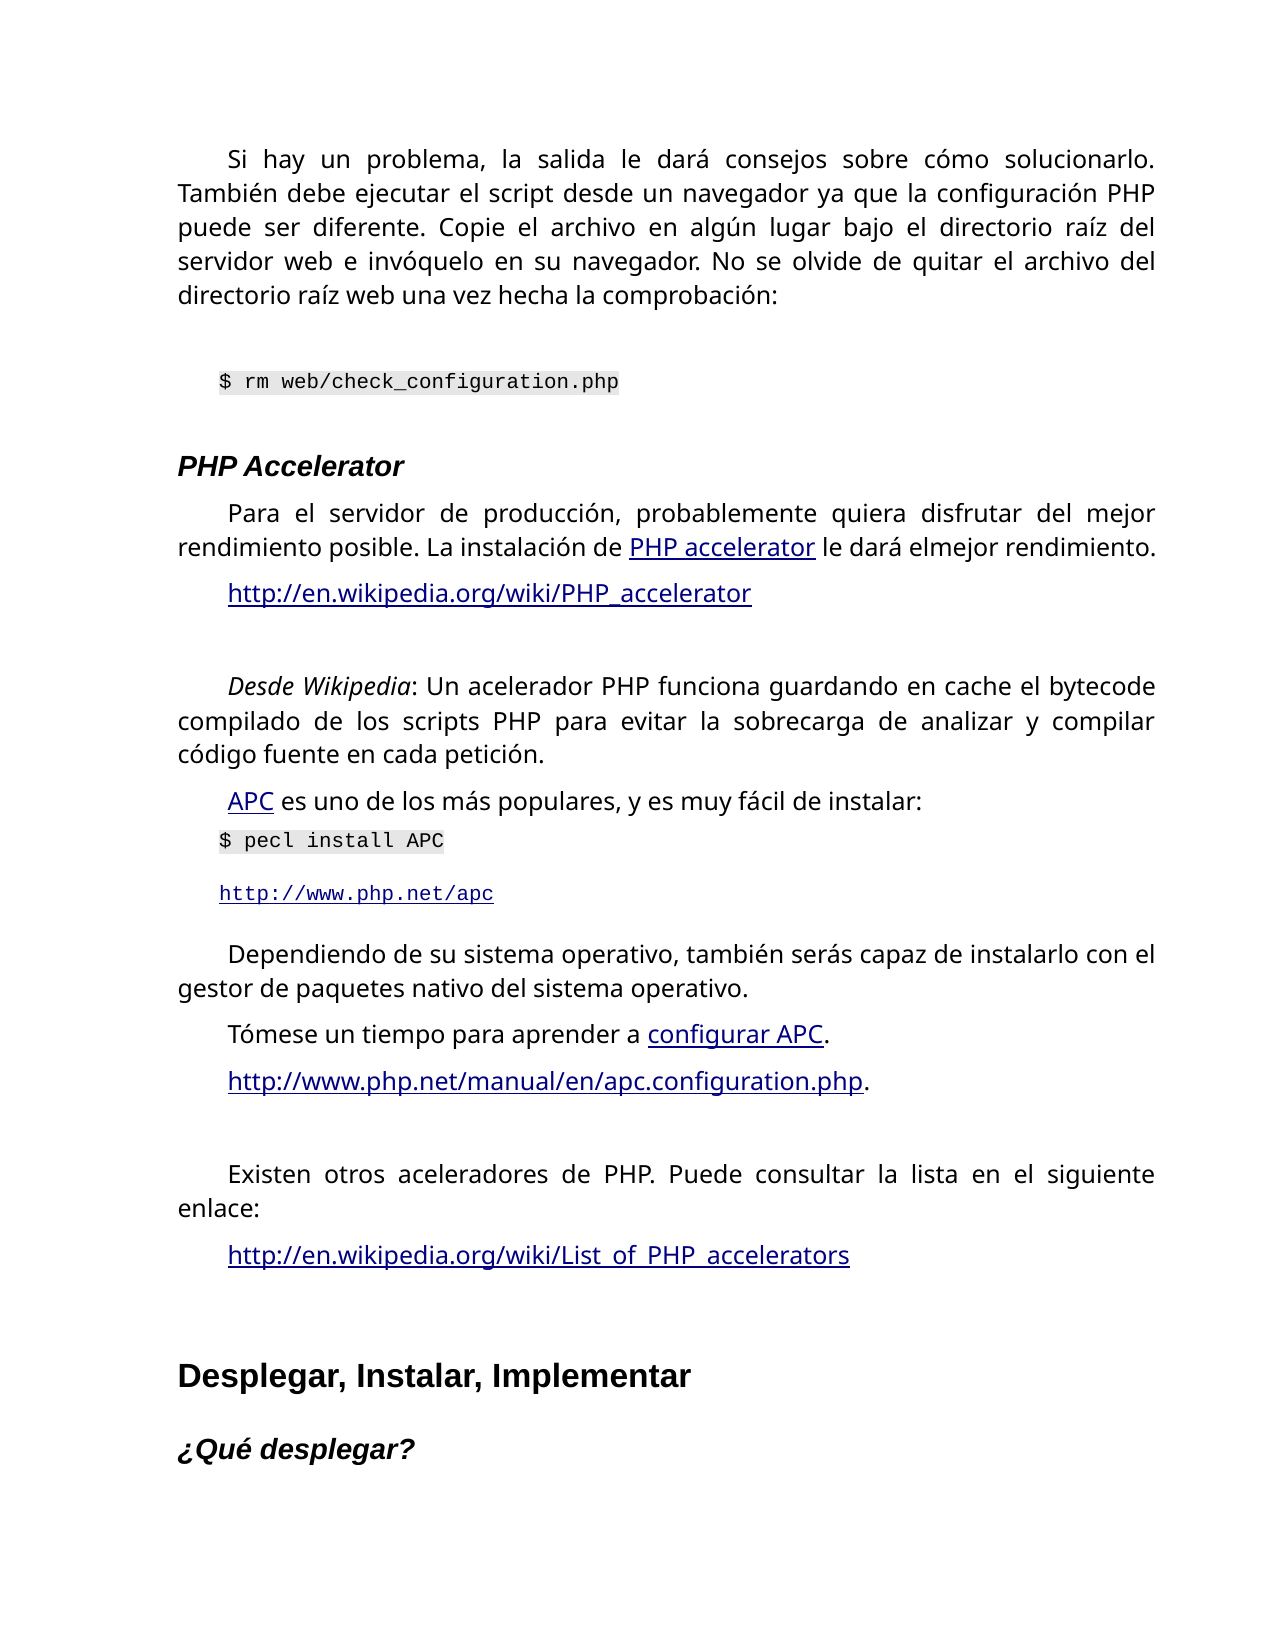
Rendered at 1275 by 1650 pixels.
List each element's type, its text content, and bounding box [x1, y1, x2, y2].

text APC es uno de los más populares, y es muy fácil de instalar: [177, 784, 1157, 818]
text Tómese un tiempo para aprender a configurar APC. [177, 1017, 1157, 1051]
text Dependiendo de su sistema operativo, también serás capaz de instalarlo con el gestor de paquetes nativo del sistema operativo. [177, 937, 1157, 1005]
subtitle PHP Accelerator [177, 449, 1157, 483]
text Para el servidor de producción, probablemente quiera disfrutar del mejor rendimiento posible. La instalación de PHP accelerator le dará elmejor rendimiento. [177, 495, 1157, 563]
text $ pecl install APC [177, 830, 1157, 854]
text Desde Wikipedia: Un acelerador PHP funciona guardando en cache el bytecode compilado de los scripts PHP para evitar la sobrecarga de analizar y compilar código fuente en cada petición. [177, 669, 1157, 771]
text http://en.wikipedia.org/wiki/PHP_accelerator [177, 576, 1157, 610]
text Si hay un problema, la salida le dará consejos sobre cómo solucionarlo. También debe ejecutar el script desde un navegador ya que la configuración PHP puede ser diferente. Copie el archivo en algún lugar bajo el directorio raíz del servidor web e invóquelo en su navegador. No se olvide de quitar el archivo del directorio raíz web una vez hecha la comprobación: [177, 142, 1157, 312]
text $ rm web/check_configuration.php [177, 371, 1157, 395]
text http://www.php.net/apc [177, 883, 1157, 907]
text Existen otros aceleradores de PHP. Puede consultar la lista en el siguiente enlace: [177, 1157, 1157, 1225]
text http://www.php.net/manual/en/apc.configuration.php. [177, 1064, 1157, 1098]
subtitle Desplegar, Instalar, Implementar [177, 1356, 1157, 1394]
subtitle ¿Qué desplegar? [177, 1432, 1157, 1465]
text http://en.wikipedia.org/wiki/List_of_PHP_accelerators [177, 1237, 1157, 1272]
